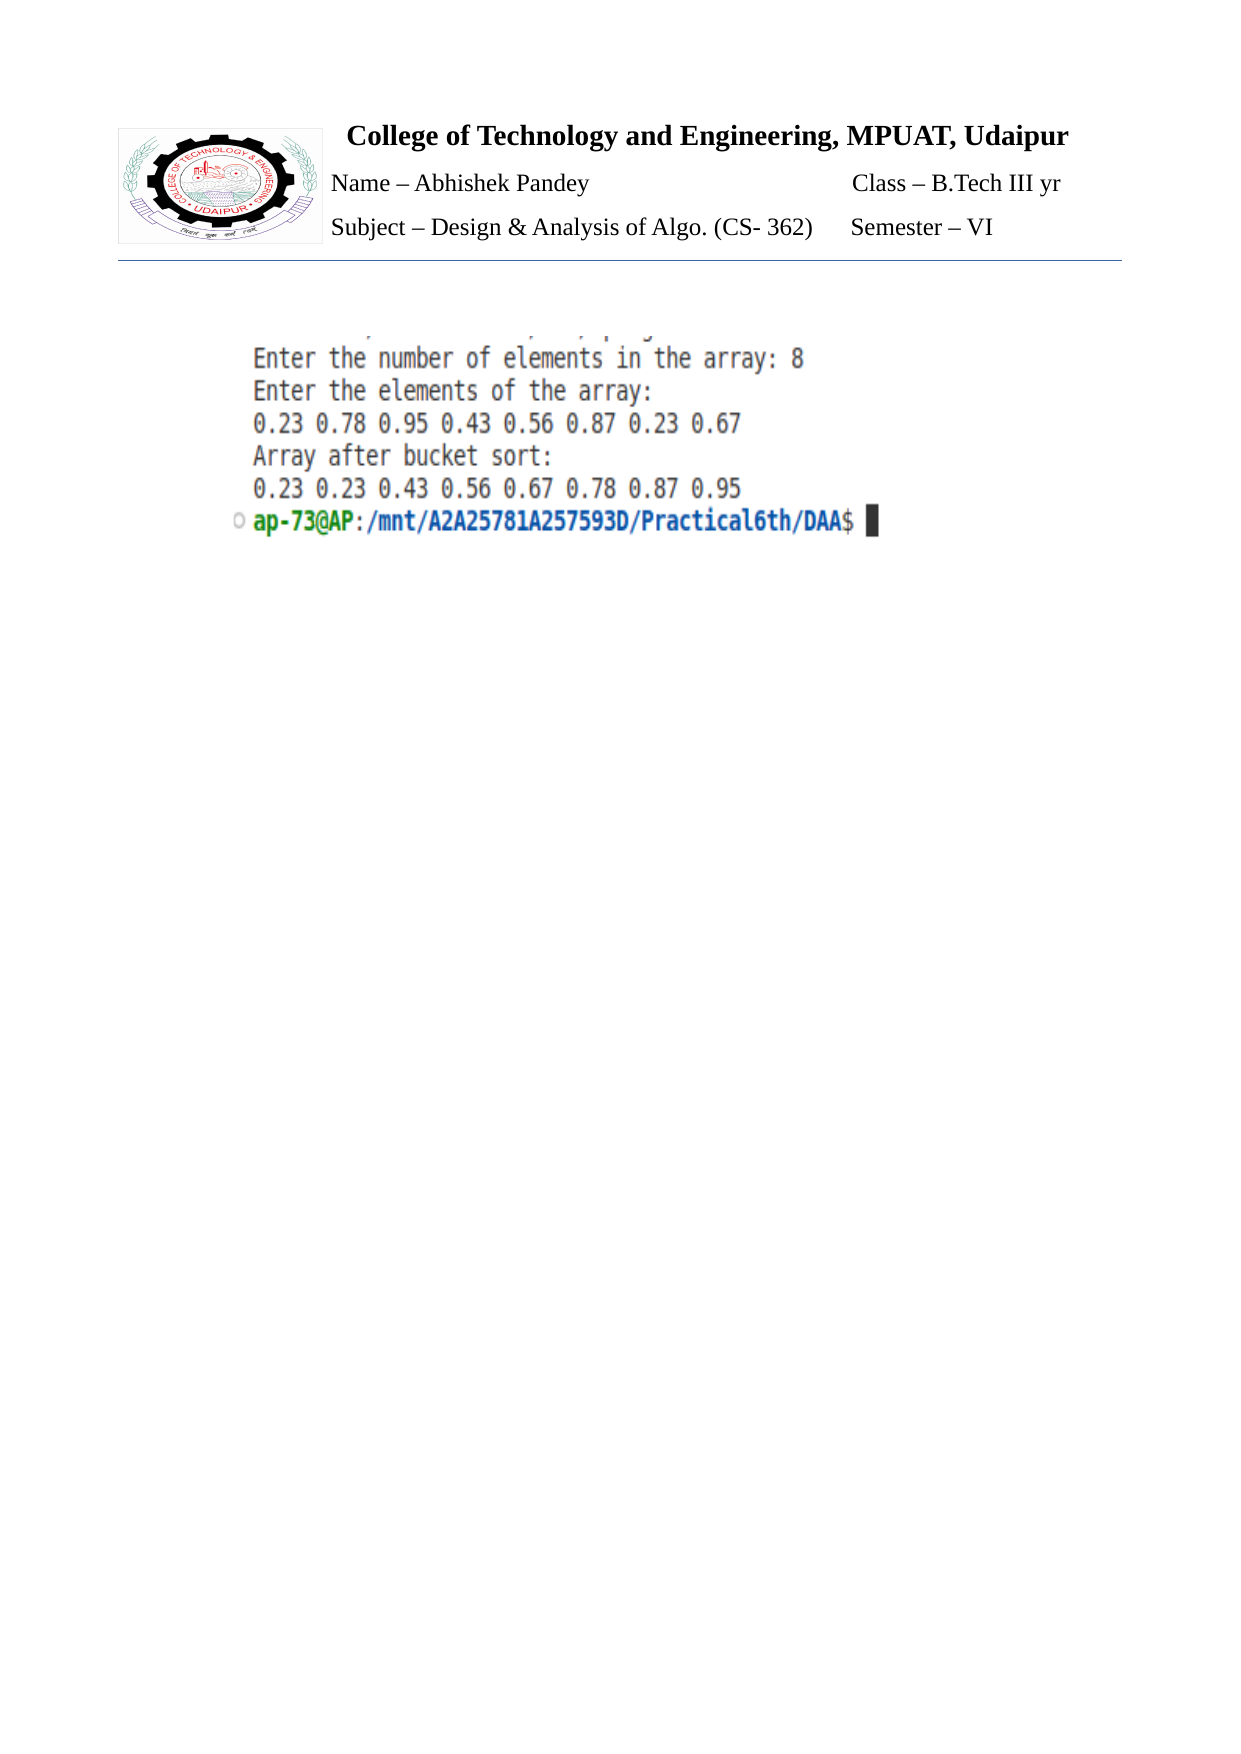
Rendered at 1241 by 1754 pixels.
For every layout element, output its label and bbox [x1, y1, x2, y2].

picture [233, 336, 1007, 592]
picture [118, 128, 323, 244]
